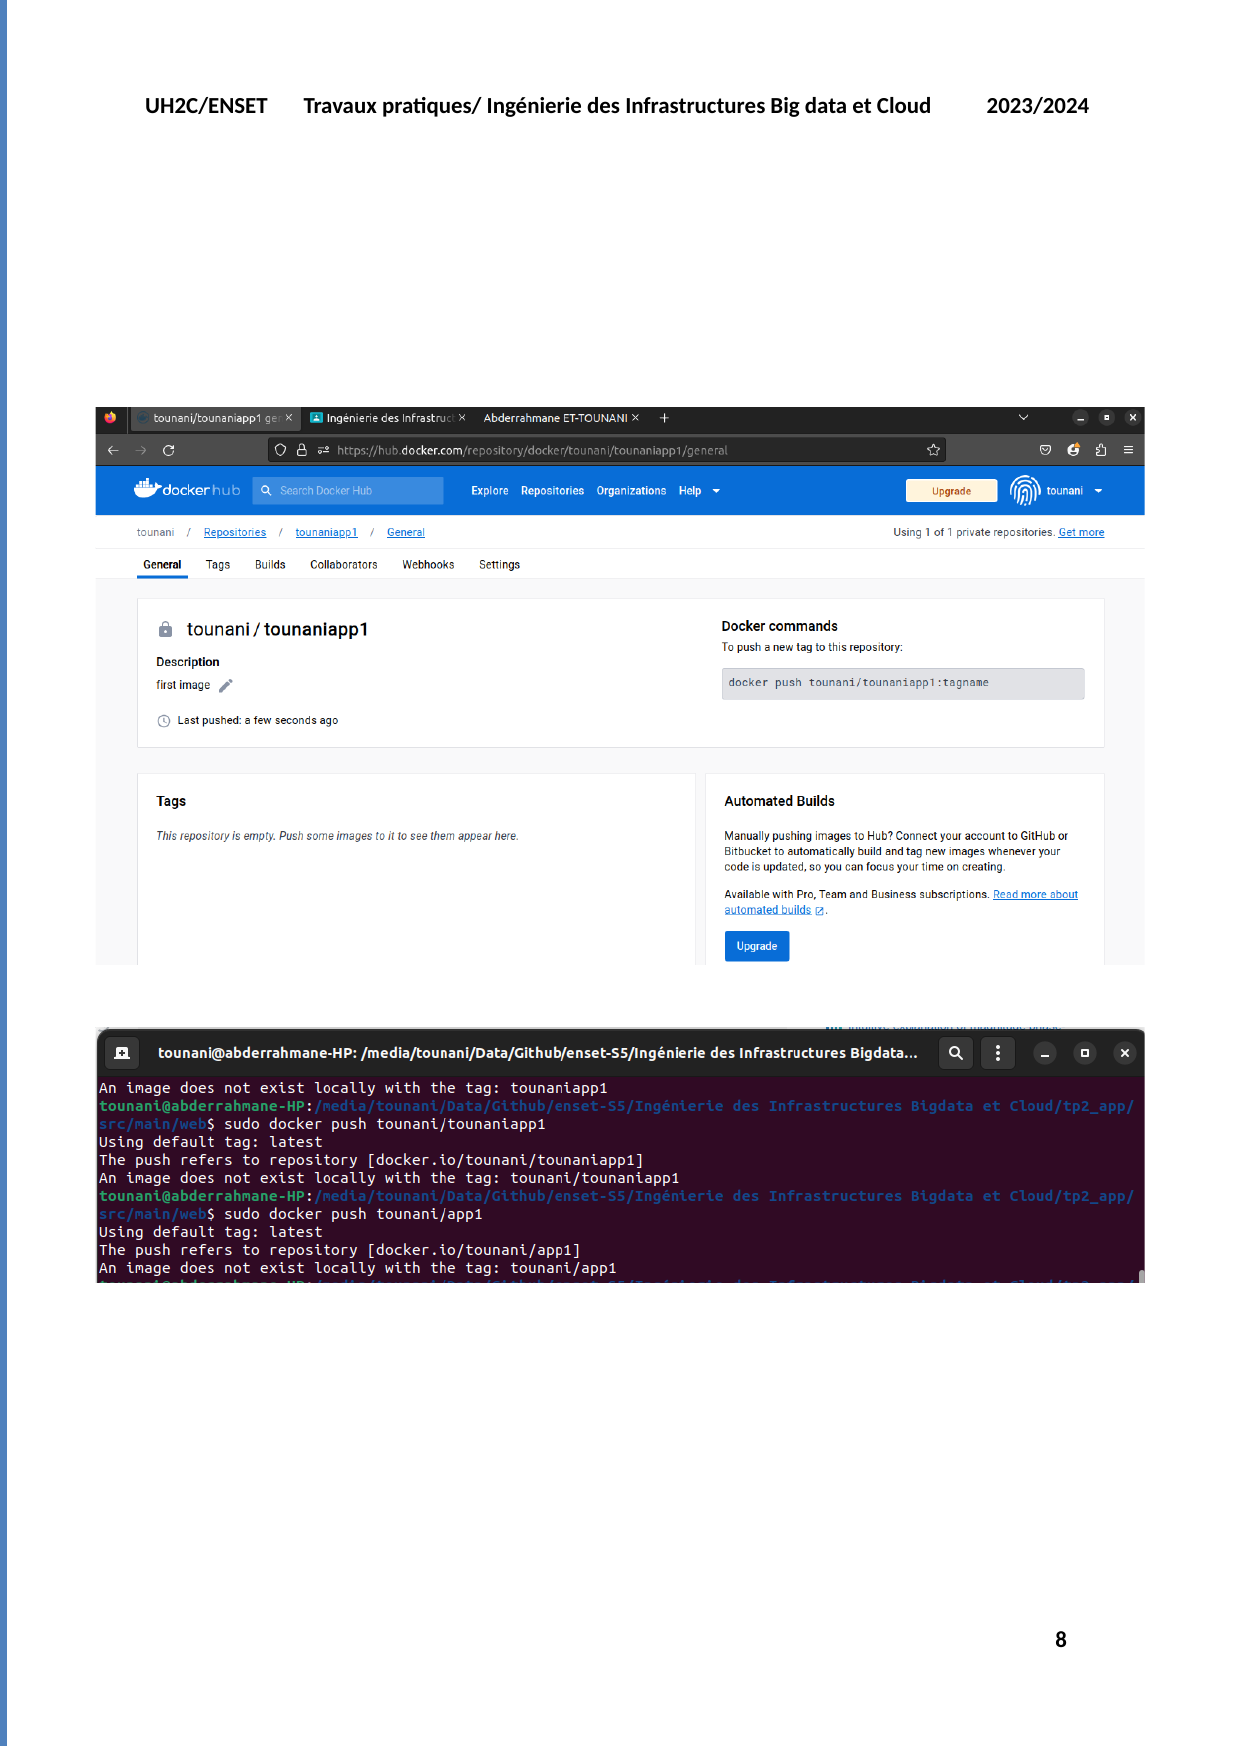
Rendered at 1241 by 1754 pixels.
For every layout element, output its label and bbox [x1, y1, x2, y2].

picture [95, 1027, 1145, 1283]
picture [95, 407, 1145, 965]
